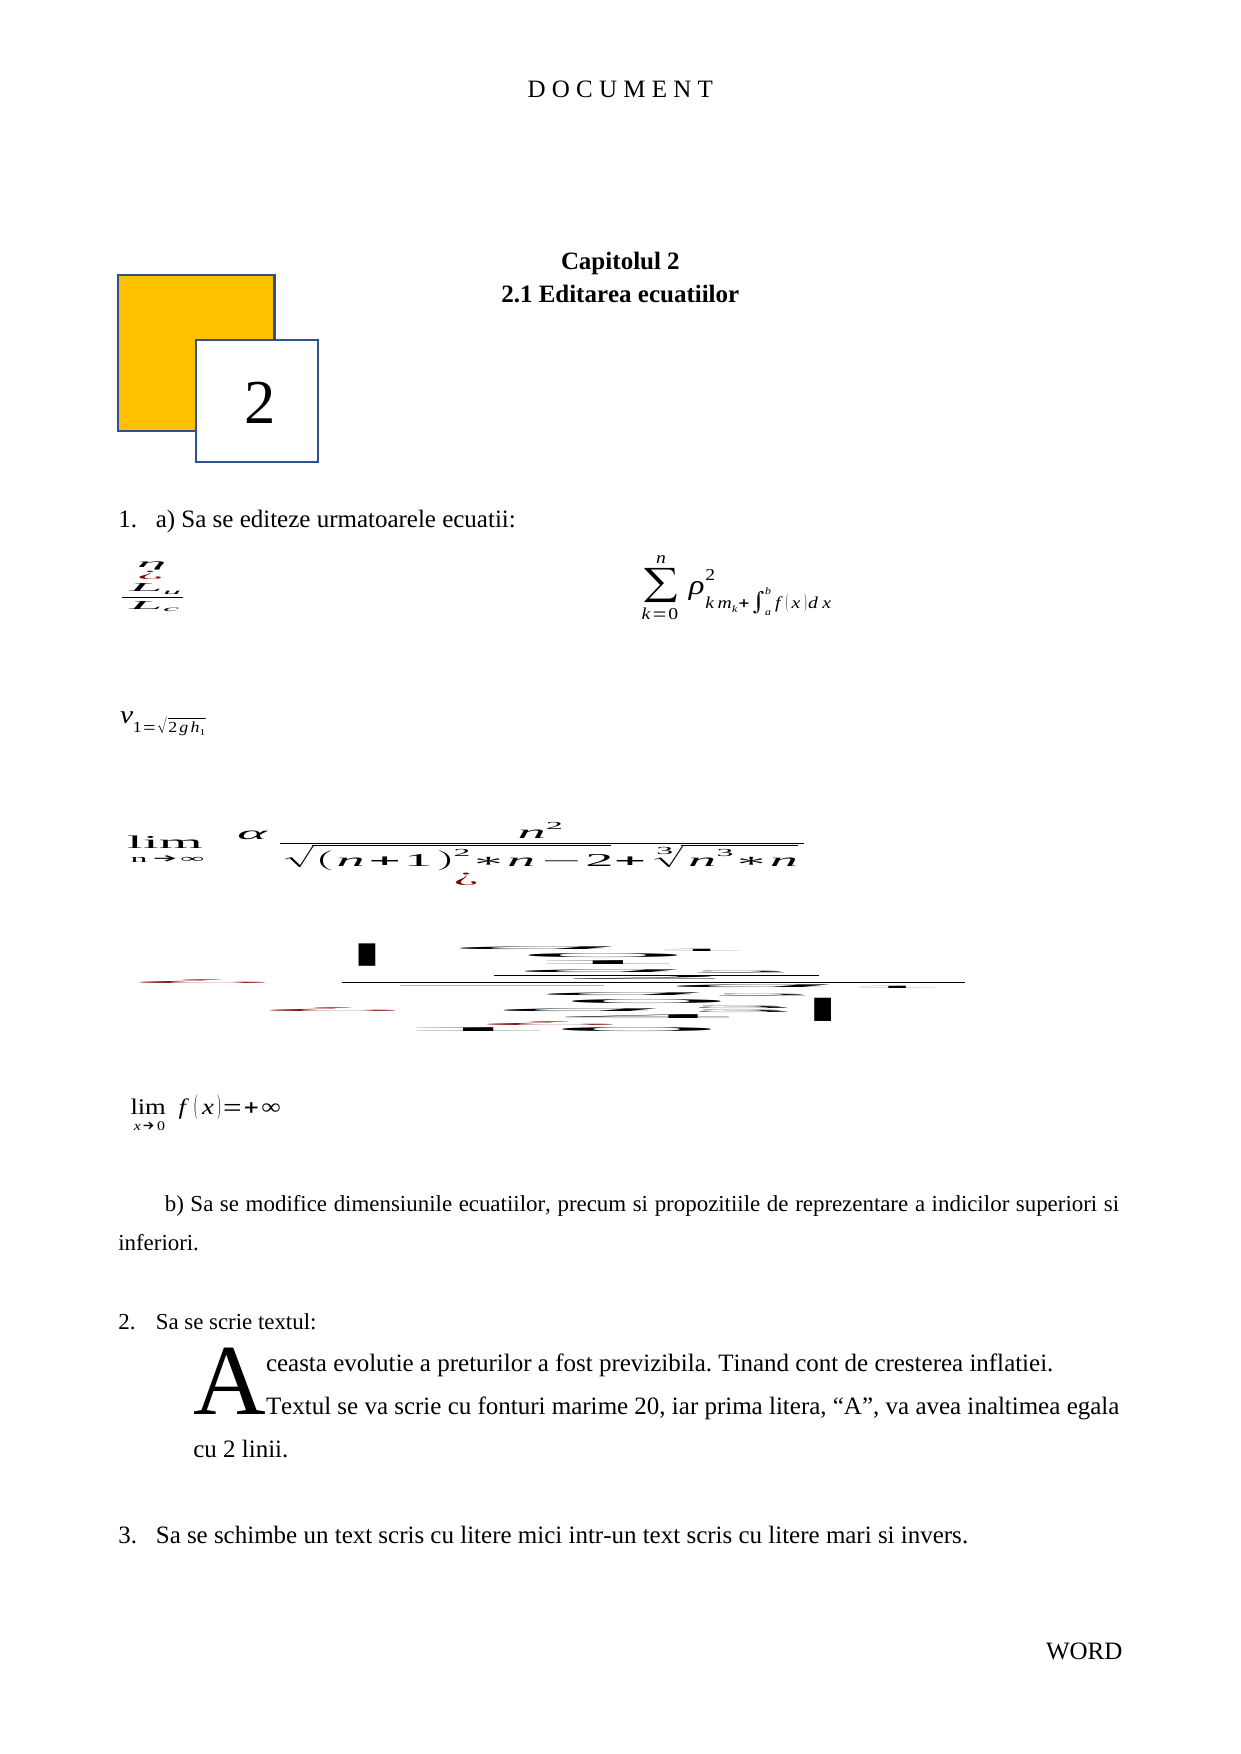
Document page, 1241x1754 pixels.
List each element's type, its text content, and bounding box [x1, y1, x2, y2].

list a) Sa se editeze urmatoarele ecuatii: [118, 504, 1122, 533]
list Sa se scrie textul: [118, 1308, 1122, 1335]
subtitle 2.1 Editarea ecuatiilor [118, 279, 1122, 504]
subtitle Capitolul 2 [118, 246, 1122, 274]
list Sa se schimbe un text scris cu litere mici intr-un text scris cu litere mari si invers. [118, 1520, 1122, 1549]
list Aceasta evolutie a preturilor a fost previzibila. Tinand cont de cresterea inflatiei. Textul se va scrie cu fonturi marime 20, iar prima litera, “A”, va avea inaltimea egala cu 2 linii. [193, 1348, 1122, 1463]
text b) Sa se modifice dimensiunile ecuatiilor, precum si propozitiile de reprezentare a indicilor superiori si inferiori. [118, 1190, 1122, 1295]
text 2 [244, 365, 291, 434]
